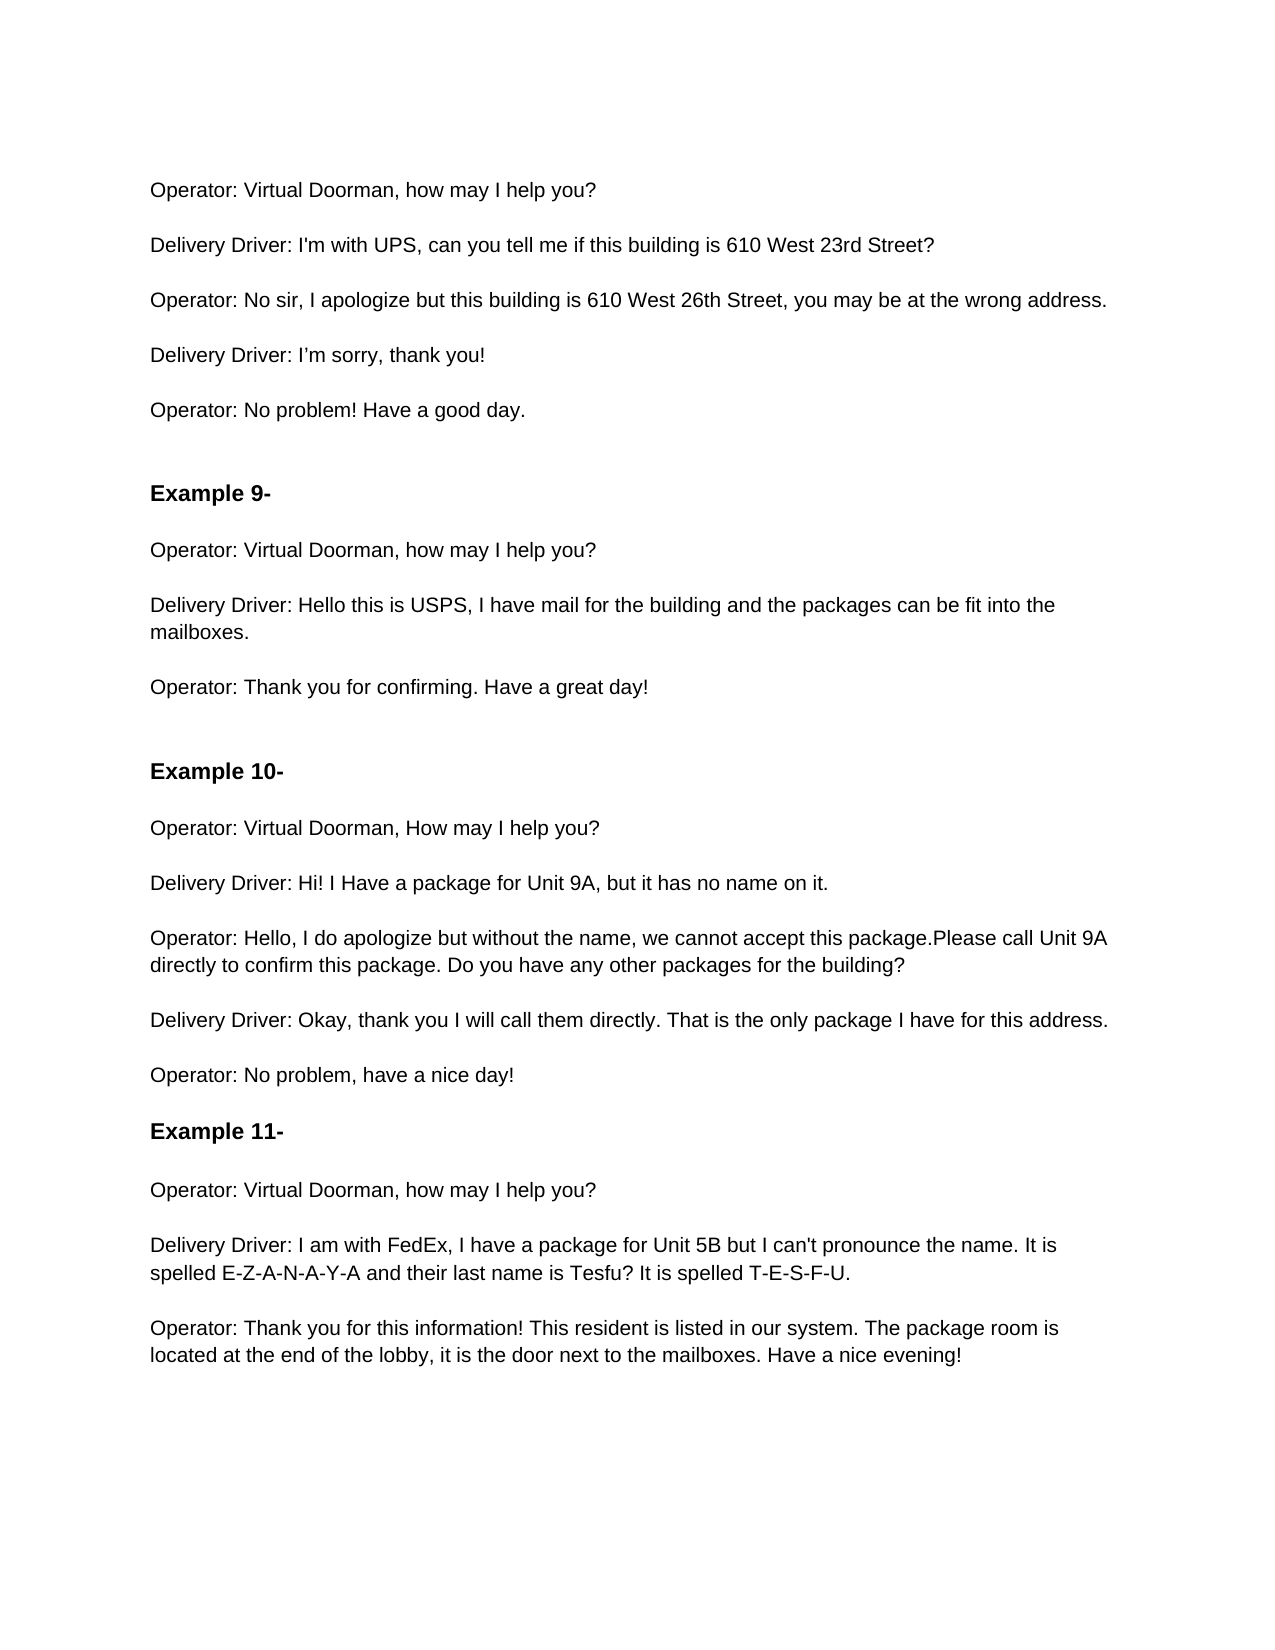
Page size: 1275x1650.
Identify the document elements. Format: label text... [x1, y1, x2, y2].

text Delivery Driver: I am with FedEx, I have a package for Unit 5B but I can't pronounce the name. It is spelled E-Z-A-N-A-Y-A and their last name is Tesfu? It is spelled T-E-S-F-U. [150, 1233, 1125, 1285]
text Example 10- [150, 758, 1125, 784]
text Delivery Driver: Okay, thank you I will call them directly. That is the only package I have for this address. [150, 1008, 1125, 1032]
text Delivery Driver: I'm with UPS, can you tell me if this building is 610 West 23rd Street? [150, 232, 1125, 256]
text Operator: Virtual Doorman, how may I help you? [150, 1178, 1125, 1202]
text Example 11- [150, 1118, 1125, 1144]
text Operator: Virtual Doorman, how may I help you? [150, 538, 1125, 562]
text Operator: Virtual Doorman, how may I help you? [150, 177, 1125, 201]
text Operator: Thank you for confirming. Have a great day! [150, 675, 1125, 699]
text Operator: No problem, have a nice day! [150, 1063, 1125, 1087]
text Operator: Thank you for this information! This resident is listed in our system. The package room is located at the end of the lobby, it is the door next to the mailboxes. Have a nice evening! [150, 1316, 1125, 1367]
text Example 9- [150, 480, 1125, 506]
text Delivery Driver: Hello this is USPS, I have mail for the building and the packages can be fit into the mailboxes. [150, 593, 1125, 644]
text Delivery Driver: I’m sorry, thank you! [150, 342, 1125, 366]
text Operator: Hello, I do apologize but without the name, we cannot accept this package.Please call Unit 9A directly to confirm this package. Do you have any other packages for the building? [150, 925, 1125, 977]
text Operator: Virtual Doorman, How may I help you? [150, 815, 1125, 839]
text Delivery Driver: Hi! I Have a package for Unit 9A, but it has no name on it. [150, 870, 1125, 894]
text Operator: No problem! Have a good day. [150, 397, 1125, 421]
text Operator: No sir, I apologize but this building is 610 West 26th Street, you may be at the wrong address. [150, 287, 1125, 311]
